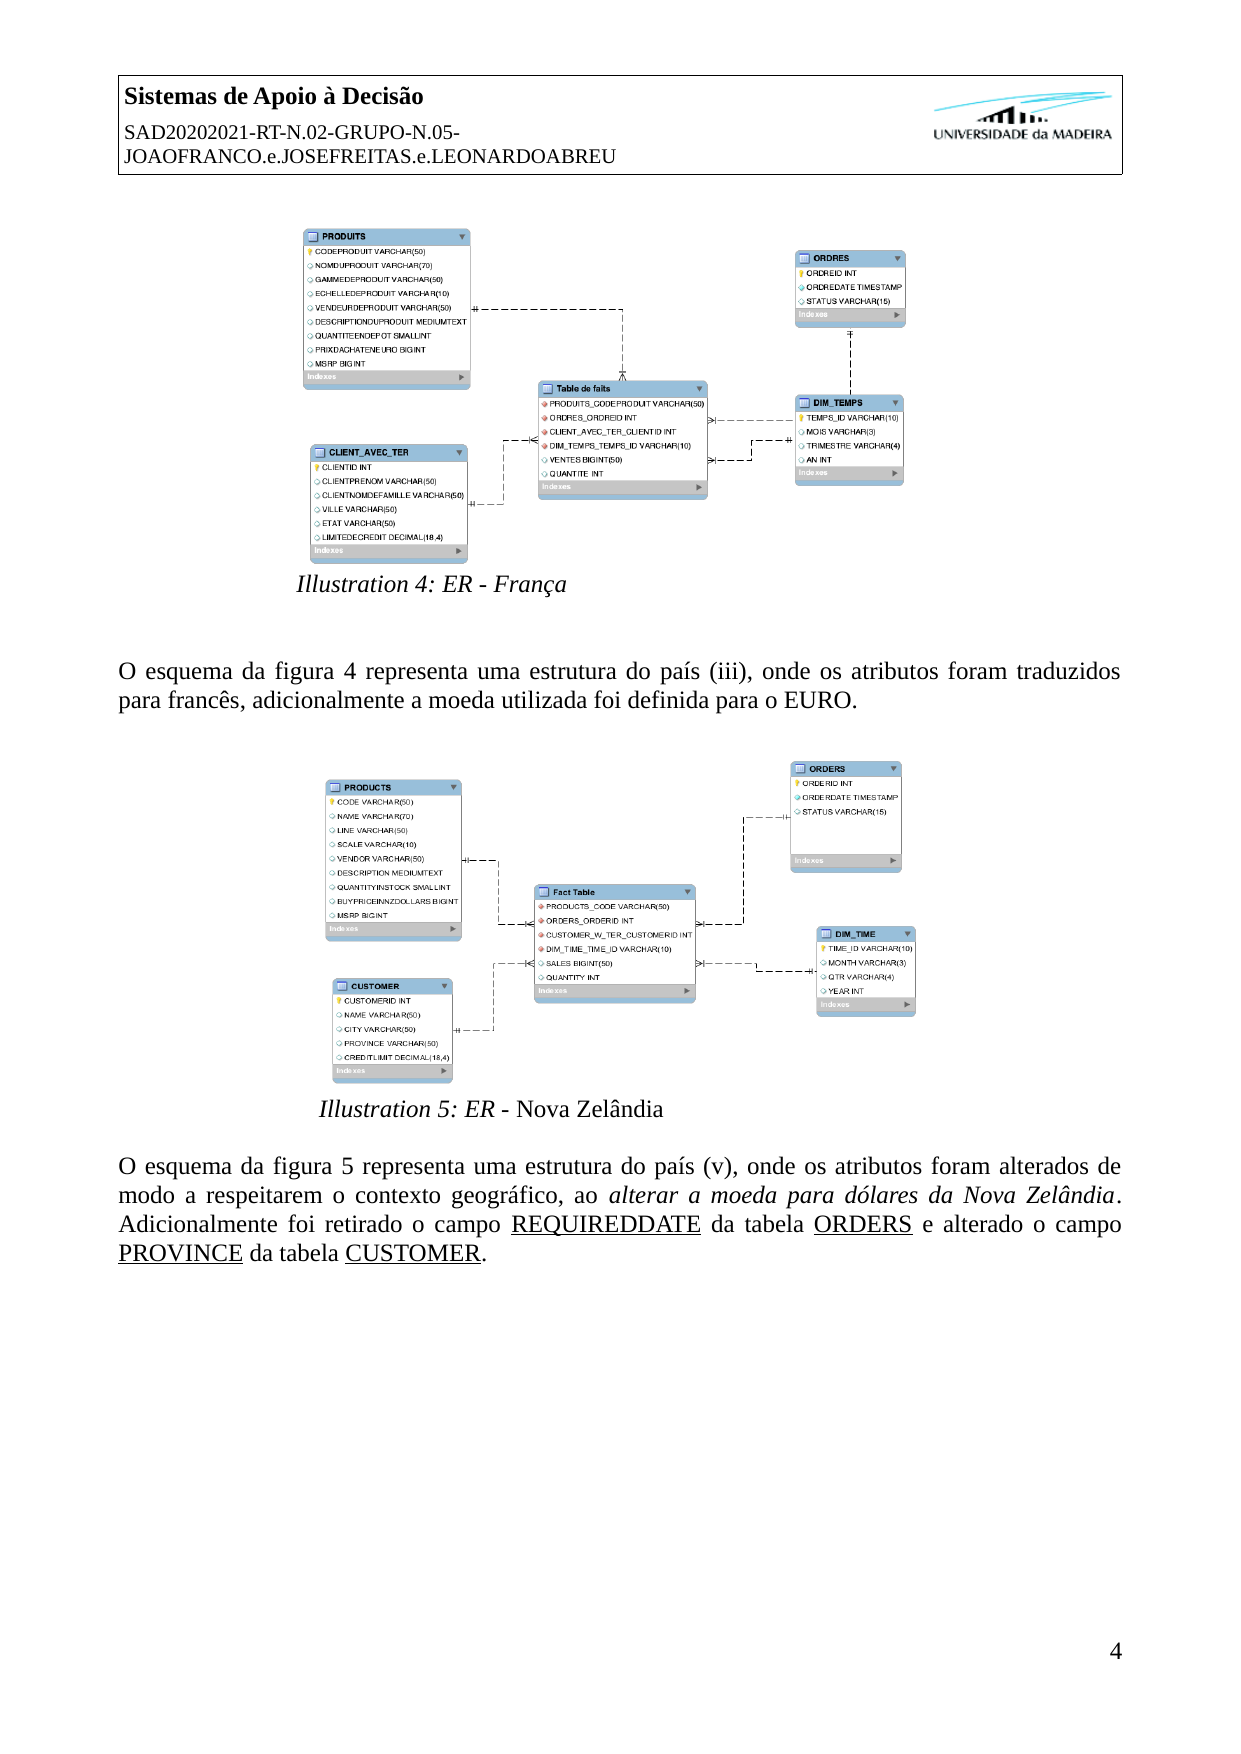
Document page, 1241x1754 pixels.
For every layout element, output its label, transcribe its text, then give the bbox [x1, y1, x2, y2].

picture [318, 755, 922, 1089]
picture [296, 221, 912, 570]
text Illustration 4: ER - França [296, 570, 912, 598]
text Illustration 5: ER - Nova Zelândia [318, 1089, 922, 1123]
picture [919, 80, 1120, 146]
text O esquema da figura 4 representa uma estrutura do país (iii), onde os atributos foram traduzidos para francês, adicionalmente a moeda utilizada foi definida para o EURO. [118, 656, 1122, 714]
text O esquema da figura 5 representa uma estrutura do país (v), onde os atributos foram alterados de modo a respeitarem o contexto geográfico, ao alterar a moeda para dólares da Nova Zelândia. Adicionalmente foi retirado o campo REQUIREDDATE da tabela ORDERS e alterado o campo PROVINCE da tabela CUSTOMER. [118, 1151, 1122, 1266]
